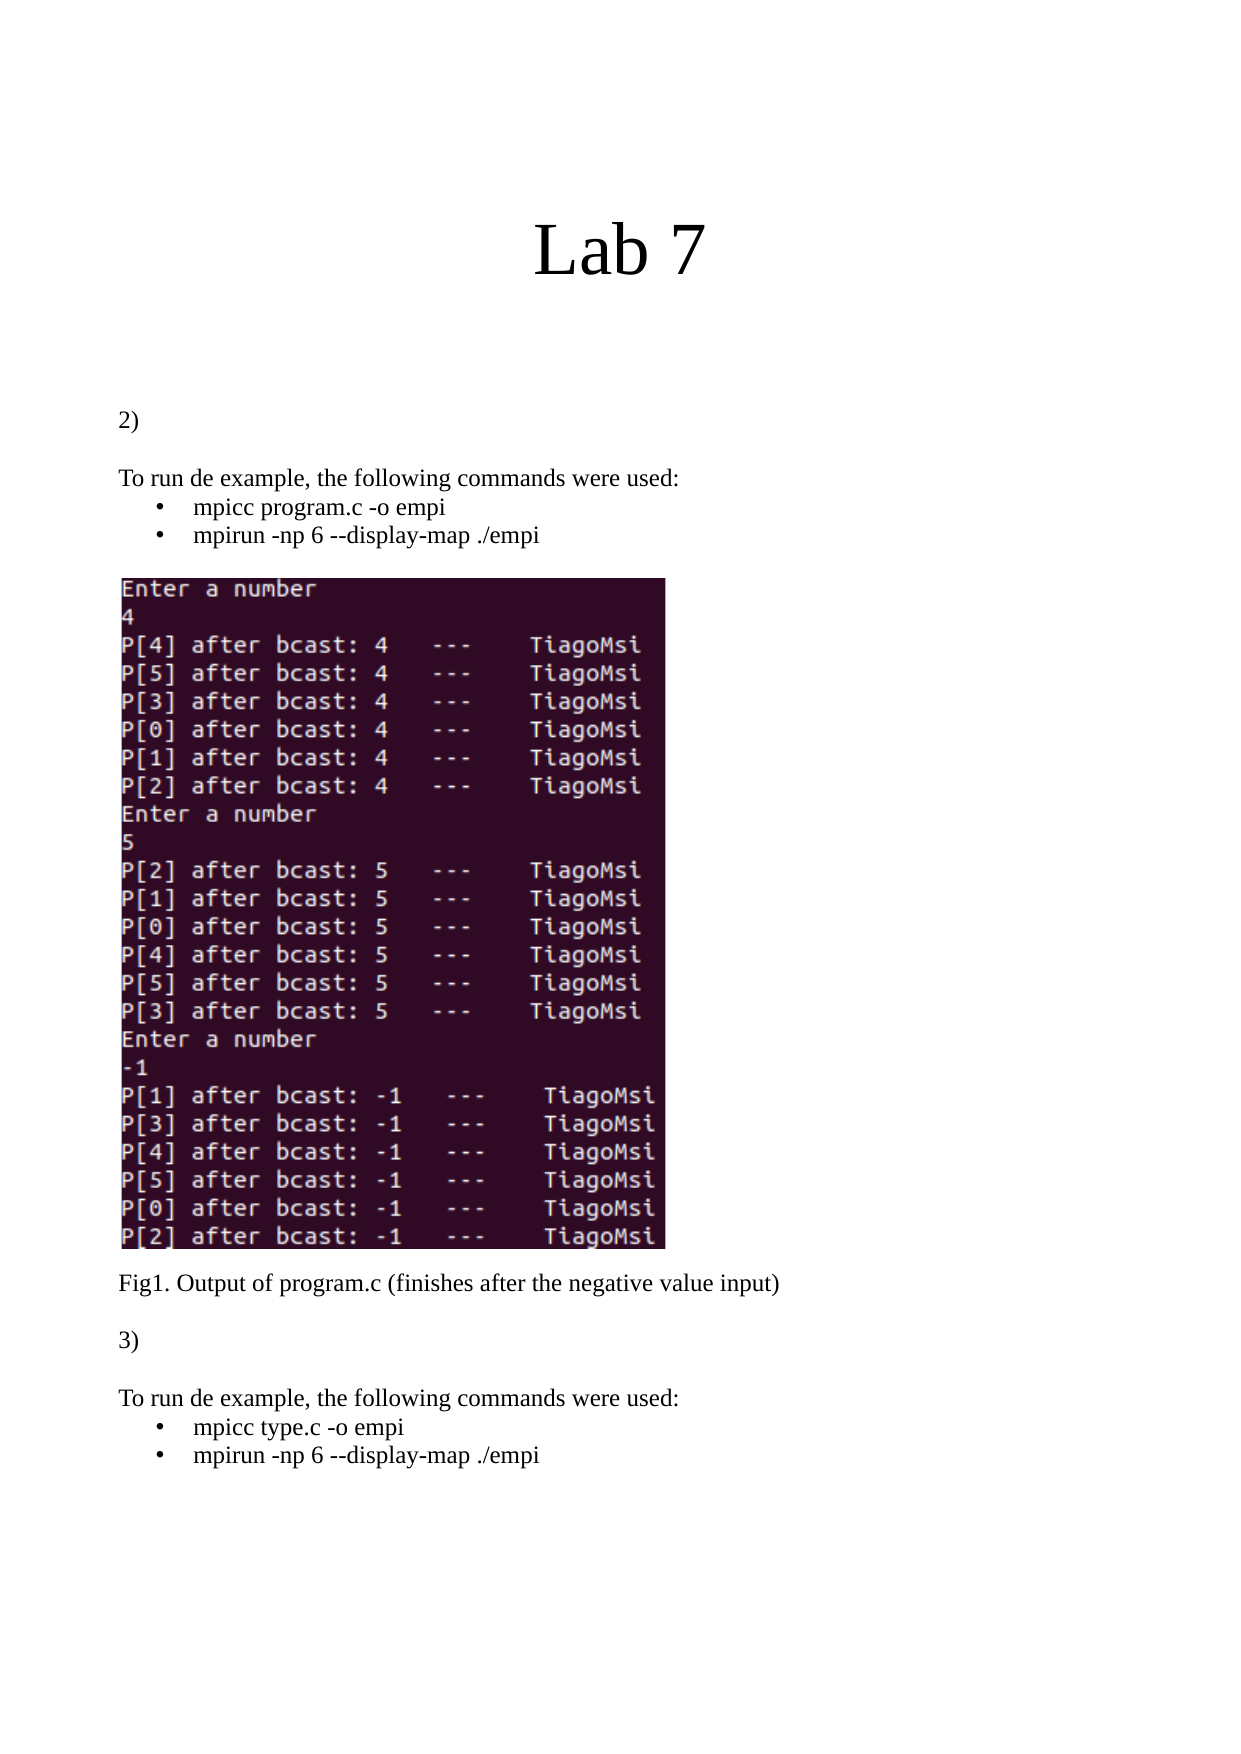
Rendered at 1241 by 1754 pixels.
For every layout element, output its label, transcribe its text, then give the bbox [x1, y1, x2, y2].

list mpicc type.c -o empi [156, 1412, 1122, 1441]
list mpirun -np 6 --display-map ./empi [156, 1441, 1122, 1469]
list mpirun -np 6 --display-map ./empi [156, 521, 1122, 549]
picture [121, 578, 666, 1249]
text To run de example, the following commands were used: [118, 463, 1122, 492]
text To run de example, the following commands were used: [118, 1383, 1122, 1412]
list mpicc program.c -o empi [156, 492, 1122, 521]
text 3) [118, 1326, 1122, 1354]
text Lab 7 [118, 204, 1122, 291]
text 2) [118, 406, 1122, 434]
text Fig1. Output of program.c (finishes after the negative value input) [118, 1268, 1122, 1297]
